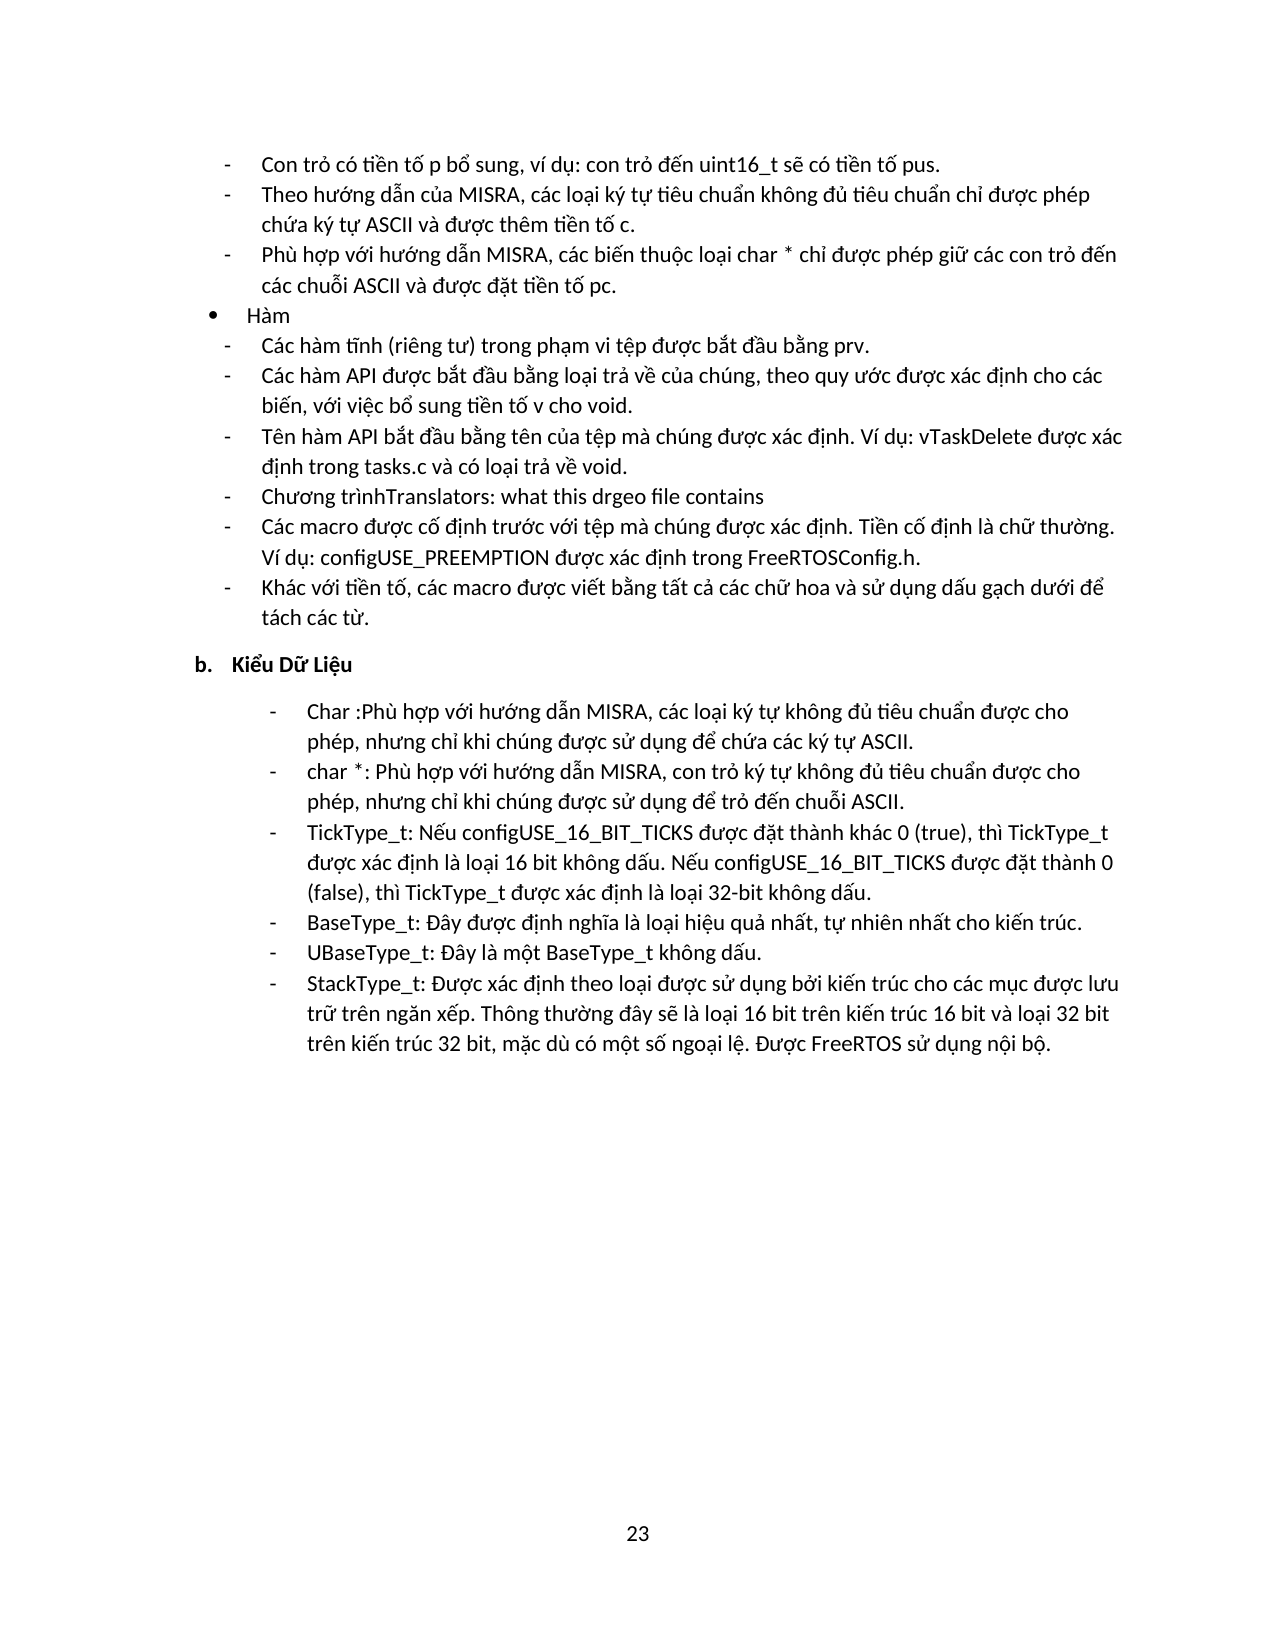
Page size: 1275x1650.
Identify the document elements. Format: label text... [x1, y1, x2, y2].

list Hàm [209, 301, 1125, 329]
list TickType_t: Nếu configUSE_16_BIT_TICKS được đặt thành khác 0 (true), thì TickType_t được xác định là loại 16 bit không dấu. Nếu configUSE_16_BIT_TICKS được đặt thành 0 (false), thì TickType_t được xác định là loại 32-bit không dấu. [269, 818, 1125, 906]
list Chương trìnhTranslators: what this drgeo file contains [224, 482, 1125, 510]
list BaseType_t: Đây được định nghĩa là loại hiệu quả nhất, tự nhiên nhất cho kiến trúc. [269, 908, 1125, 936]
list Khác với tiền tố, các macro được viết bằng tất cả các chữ hoa và sử dụng dấu gạch dưới để tách các từ. [224, 573, 1125, 631]
list UBaseType_t: Đây là một BaseType_t không dấu. [269, 938, 1125, 967]
list Tên hàm API bắt đầu bằng tên của tệp mà chúng được xác định. Ví dụ: vTaskDelete được xác định trong tasks.c và có loại trả về void. [224, 422, 1125, 480]
list Theo hướng dẫn của MISRA, các loại ký tự tiêu chuẩn không đủ tiêu chuẩn chỉ được phép chứa ký tự ASCII và được thêm tiền tố c. [224, 180, 1125, 238]
list Phù hợp với hướng dẫn MISRA, các biến thuộc loại char * chỉ được phép giữ các con trỏ đến các chuỗi ASCII và được đặt tiền tố pc. [224, 241, 1125, 299]
list Con trỏ có tiền tố p bổ sung, ví dụ: con trỏ đến uint16_t sẽ có tiền tố pus. [224, 150, 1125, 178]
list Các macro được cố định trước với tệp mà chúng được xác định. Tiền cố định là chữ thường. Ví dụ: configUSE_PREEMPTION được xác định trong FreeRTOSConfig.h. [224, 512, 1125, 571]
list char *: Phù hợp với hướng dẫn MISRA, con trỏ ký tự không đủ tiêu chuẩn được cho phép, nhưng chỉ khi chúng được sử dụng để trỏ đến chuỗi ASCII. [269, 757, 1125, 816]
list Char :Phù hợp với hướng dẫn MISRA, các loại ký tự không đủ tiêu chuẩn được cho phép, nhưng chỉ khi chúng được sử dụng để chứa các ký tự ASCII. [269, 697, 1125, 755]
list Các hàm tĩnh (riêng tư) trong phạm vi tệp được bắt đầu bằng prv. [224, 331, 1125, 359]
list Các hàm API được bắt đầu bằng loại trả về của chúng, theo quy ước được xác định cho các biến, với việc bổ sung tiền tố v cho void. [224, 361, 1125, 420]
list StackType_t: Được xác định theo loại được sử dụng bởi kiến trúc cho các mục được lưu trữ trên ngăn xếp. Thông thường đây sẽ là loại 16 bit trên kiến trúc 16 bit và loại 32 bit trên kiến trúc 32 bit, mặc dù có một số ngoại lệ. Được FreeRTOS sử dụng nội bộ. [269, 969, 1125, 1057]
list Kiểu Dữ Liệu [194, 650, 1125, 678]
